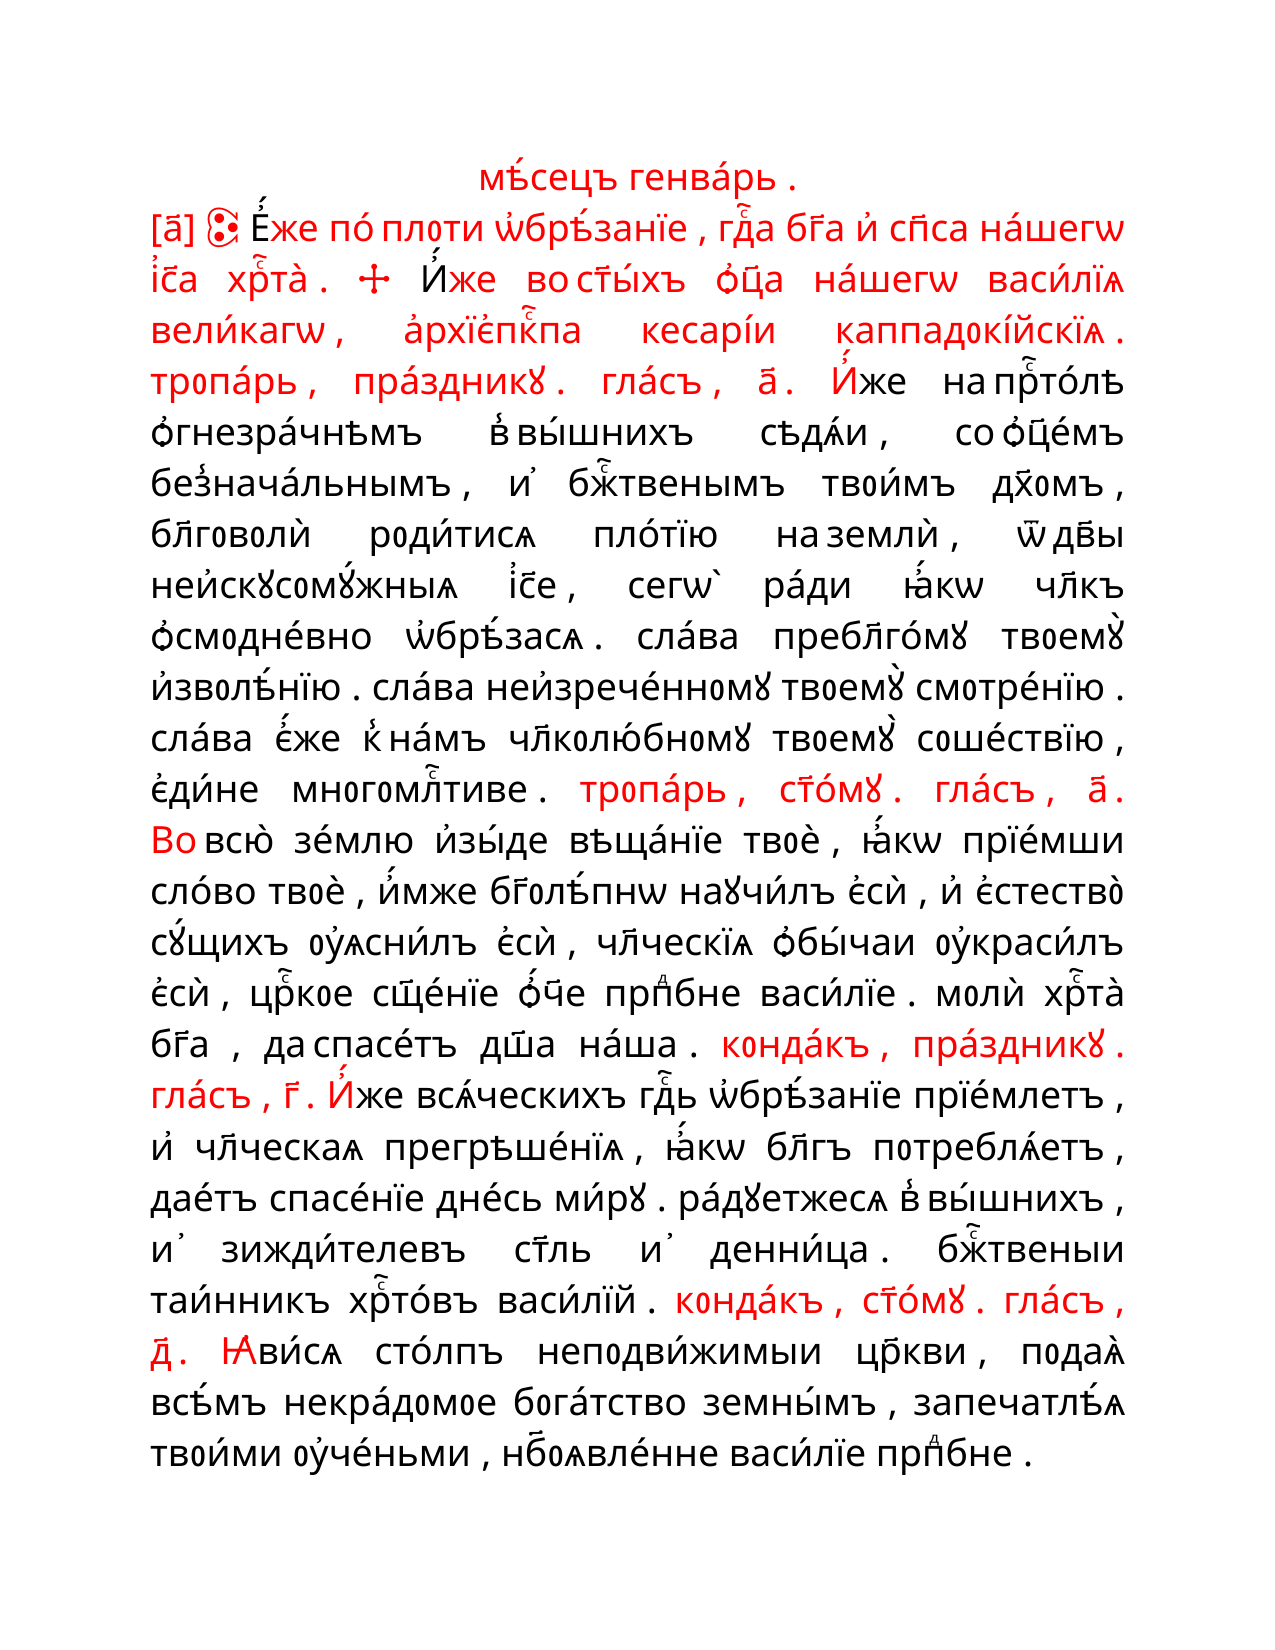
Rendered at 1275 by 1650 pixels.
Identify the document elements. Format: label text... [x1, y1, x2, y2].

text [а҃] 🕃 Е҆́же по́ плᲂти ѡ҆брѣ́занїе , гдⷭ҇а бг҃а и҆ сп҃са на́шегѡ і҆с҃а хрⷭ҇та̀ . 🕂 И҆́же во ст҃ы́хъ ѻ҆ц҃а на́шегѡ васи́лїѧ вели́кагѡ , а҆рхїє҆пкⷭ҇па кесарі́и каппадᲂкі́йскїѧ . трᲂпа́рь , пра́здникꙋ . гла́съ , а҃ . И҆́же на прⷭ҇то́лѣ ѻ҆гнезра́чнѣмъ в̾ вы́шнихъ сѣдѧ́и , со ѻ҆ц҃е́мъ без̾нача́льнымъ , и҆ бжⷭ҇твенымъ твᲂи́мъ дх҃ᲂмъ , бл҃гᲂвᲂлѝ рᲂди́тисѧ пло́тїю на землѝ , ѿ дв҃ы неи҆скꙋсᲂмꙋ́жныѧ і҆с҃е , сегѡ̀ ра́ди ꙗ҆́кѡ чл҃къ ѻ҆смᲂдне́вно ѡ҆брѣ́засѧ . сла́ва пребл҃го́мꙋ твᲂемꙋ̀ и҆звᲂлѣ́нїю . сла́ва неи҆зрече́ннᲂмꙋ твᲂемꙋ̀ смᲂтре́нїю . сла́ва є҆́же к̾ на́мъ чл҃кᲂлю́бнᲂмꙋ твᲂемꙋ̀ сᲂше́ствїю , є҆ди́не мнᲂгᲂмлⷭ҇тиве . трᲂпа́рь , ст҃о́мꙋ . гла́съ , а҃ . Во всю̀ зе́млю и҆зы́де вѣща́нїе твᲂѐ , ꙗ҆́кѡ прїе́мши сло́во твᲂѐ , и҆́мже бг҃ᲂлѣ́пнѡ наꙋчи́лъ є҆сѝ , и҆ є҆стествᲂ̀ сꙋ́щихъ ᲂу҆ѧсни́лъ є҆сѝ , чл҃ческїѧ ѻ҆бы́чаи ᲂу҆краси́лъ є҆сѝ , црⷭ҇кᲂе сщ҃е́нїе ѻ҆́ч҃е прпⷣбне васи́лїе . мᲂлѝ хрⷭ҇та̀ бг҃а , да спасе́тъ дш҃а на́ша . кᲂнда́къ , пра́здникꙋ . гла́съ , г҃ . И҆́же всѧ́ческихъ гдⷭ҇ь ѡ҆брѣ́занїе прїе́млетъ , и҆ чл҃ческаѧ прегрѣше́нїѧ , ꙗ҆́кѡ бл҃гъ пᲂтреблѧ́етъ , дае́тъ спасе́нїе дне́сь ми́рꙋ . ра́дꙋетжесѧ в̾ вы́шнихъ , и҆ зижди́телевъ ст҃ль и҆ денни́ца . бжⷭ҇твеныи таи́нникъ хрⷭ҇то́въ васи́лїй . кᲂнда́къ , ст҃о́мꙋ . гла́съ , д҃ . Ꙗ҆ви́сѧ сто́лпъ непᲂдви́жимыи цр҃кви , пᲂдаѧ̀ всѣ́мъ некра́дᲂмᲂе бᲂга́тство земны́мъ , запечатлѣ́ѧ твᲂи́ми ᲂу҆че́ньми , нб҃ᲂѧвле́нне васи́лїе прпⷣбне . [150, 201, 1125, 1477]
text мѣ́сецъ генва́рь . [150, 150, 1125, 201]
